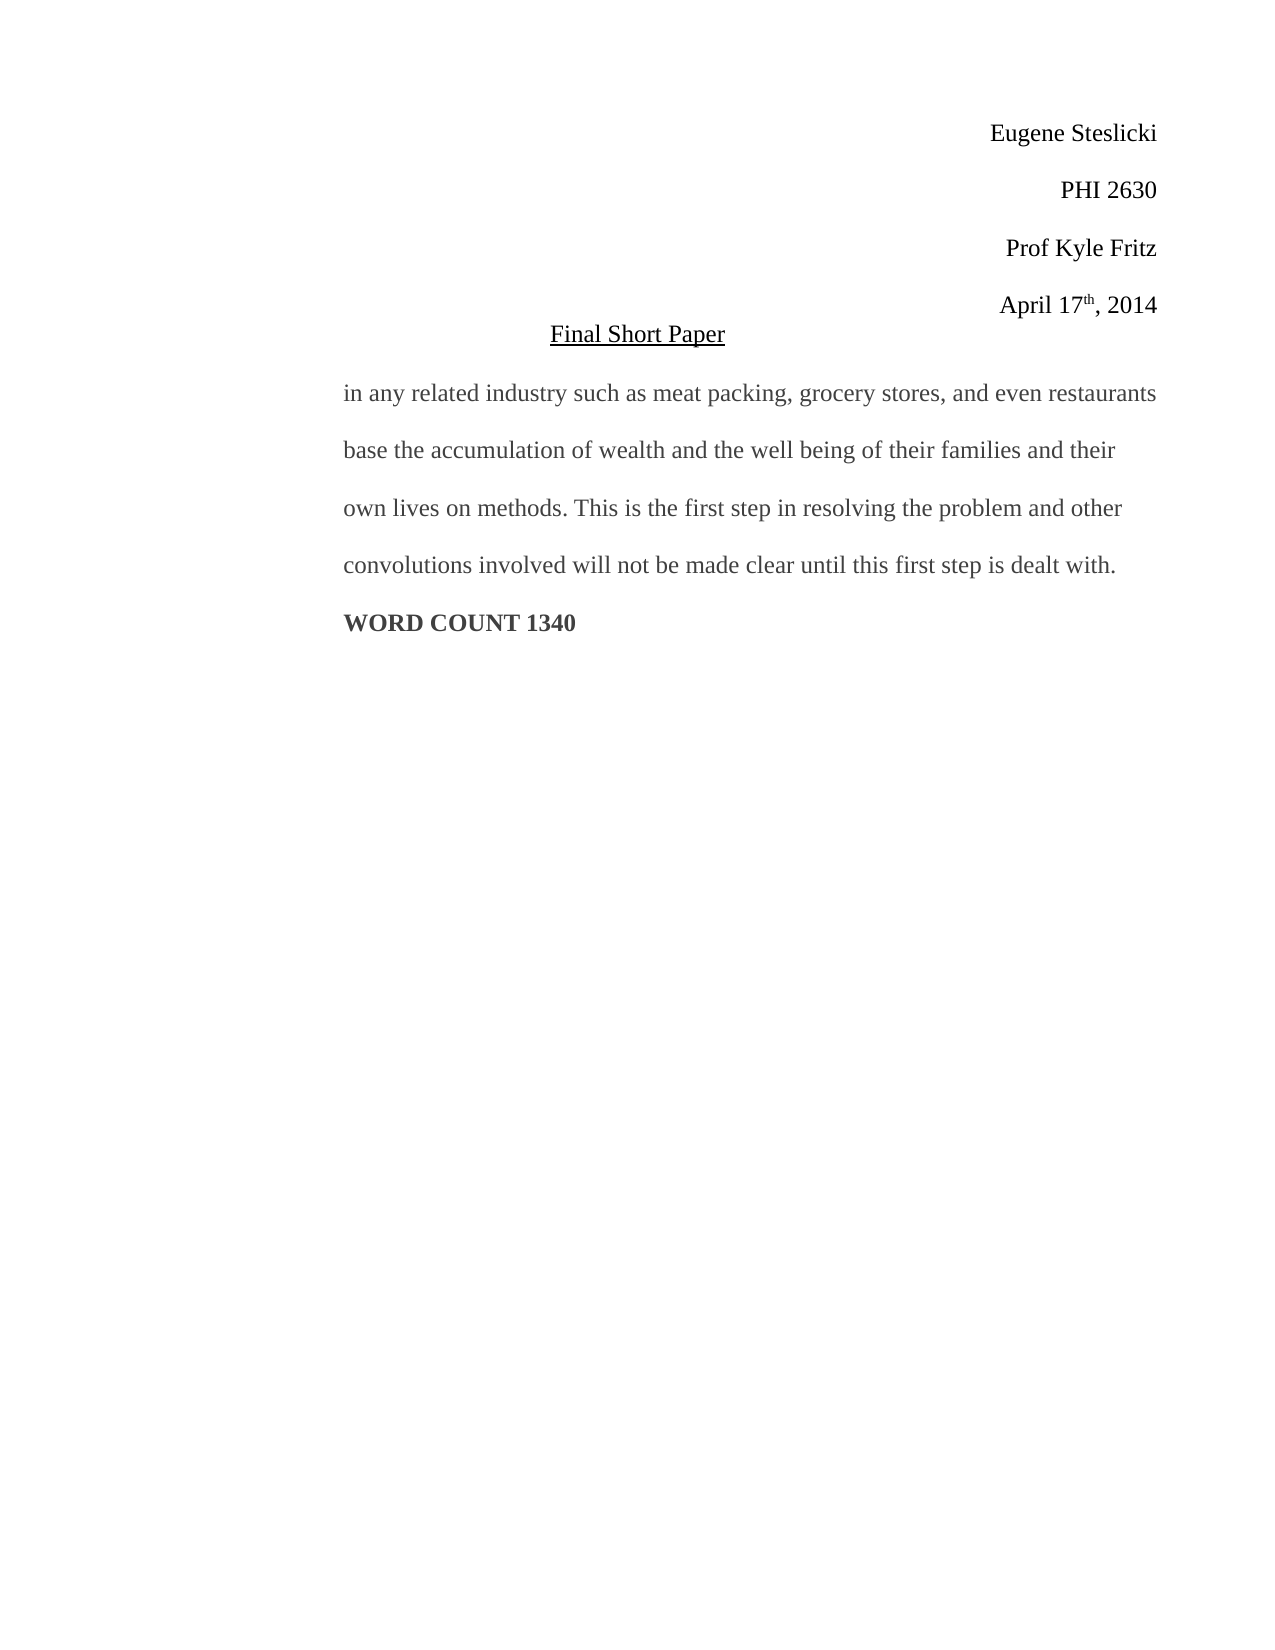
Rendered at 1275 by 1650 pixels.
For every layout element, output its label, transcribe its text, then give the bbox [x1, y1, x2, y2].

list WORD COUNT 1340 [306, 608, 1157, 636]
list in any related industry such as meat packing, grocery stores, and even restaurants base the accumulation of wealth and the well being of their families and their own lives on methods. This is the first step in resolving the problem and other convolutions involved will not be made clear until this first step is dealt with. [306, 378, 1157, 579]
